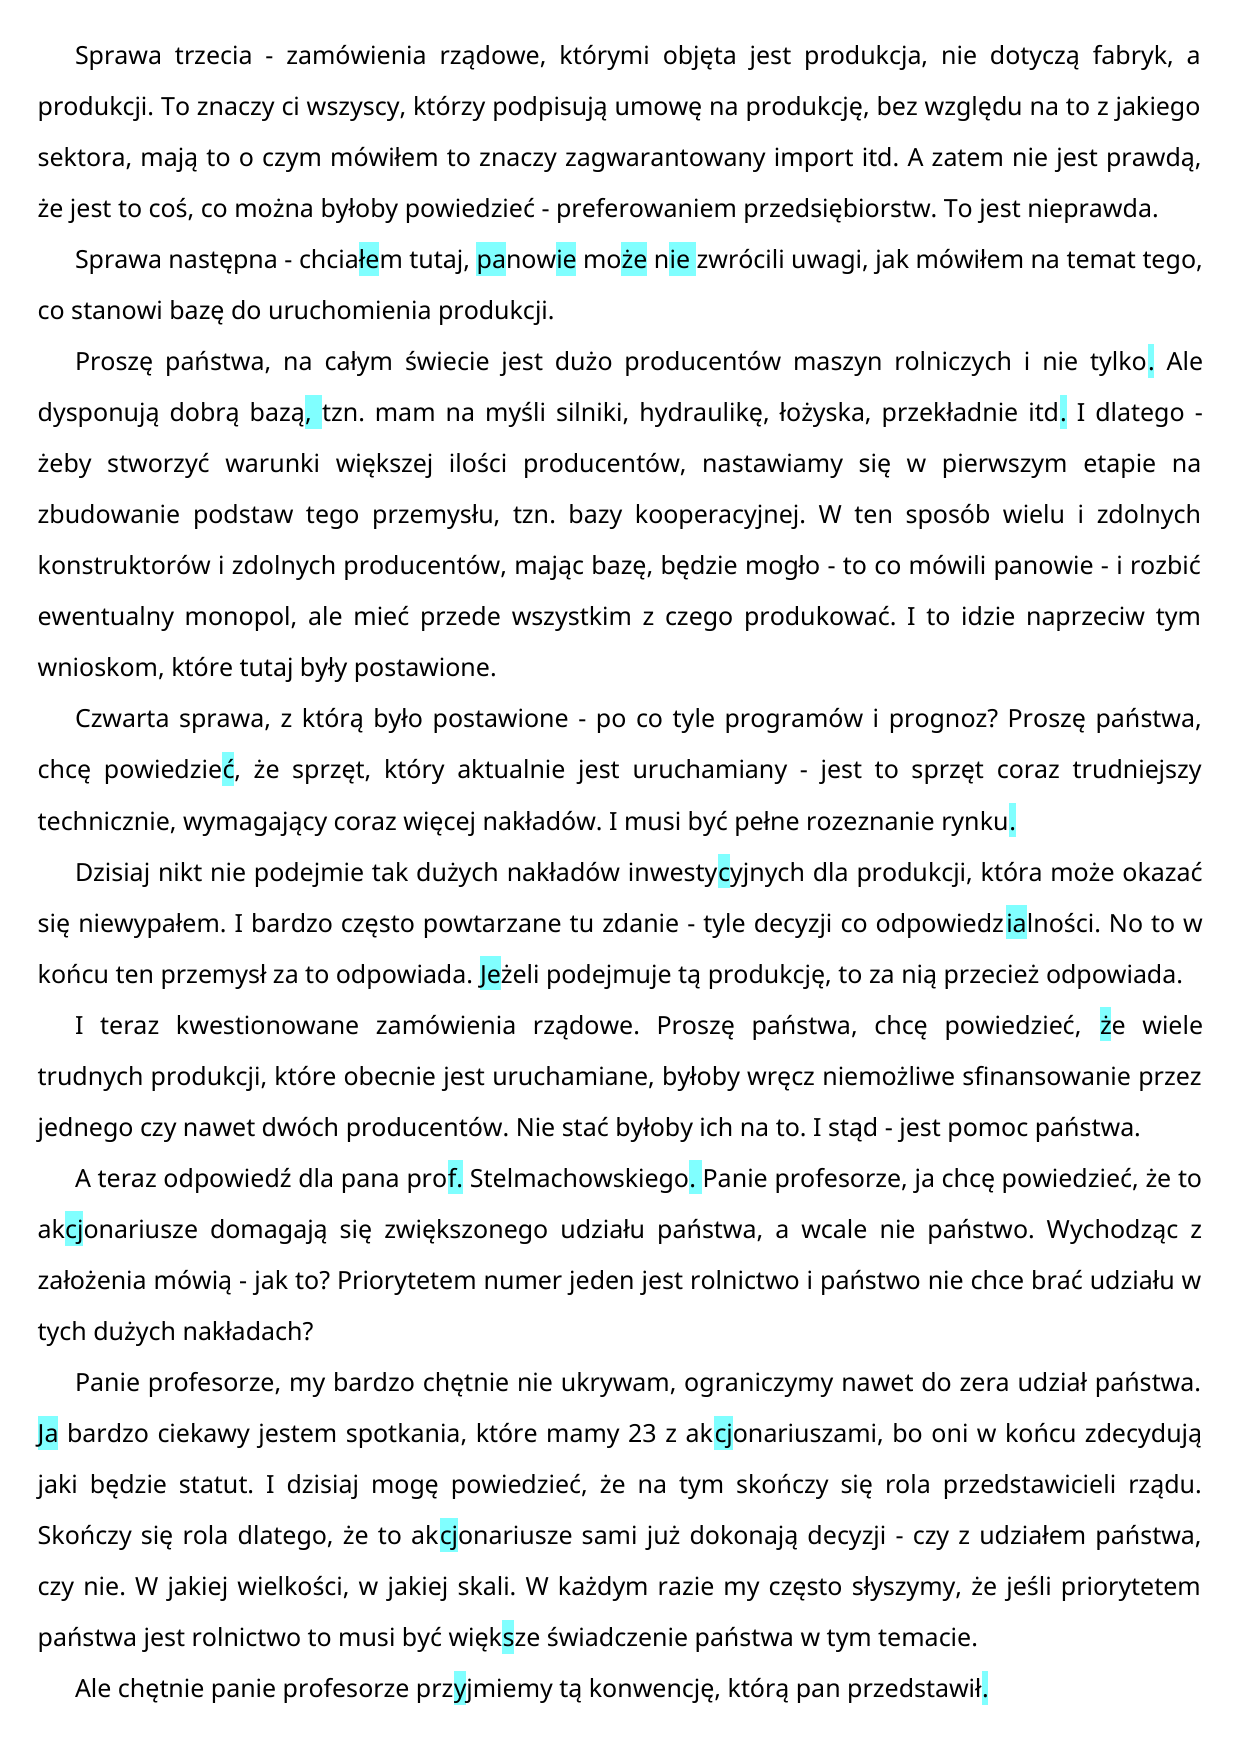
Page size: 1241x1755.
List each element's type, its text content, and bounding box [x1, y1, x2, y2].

text I teraz kwestionowane zamówienia rządowe. Proszę państwa, chcę powiedzieć, że wiele trudnych produkcji, które obecnie jest uruchamiane, byłoby wręcz niemożliwe sfinansowanie przez jednego czy nawet dwóch producentów. Nie stać byłoby ich na to. I stąd - jest pomoc państwa. [37, 1007, 1203, 1143]
text Proszę państwa, na całym świecie jest dużo producentów maszyn rolniczych i nie tylko. Ale dysponują dobrą bazą, tzn. mam na myśli silniki, hydraulikę, łożyska, przekładnie itd. I dlatego - żeby stworzyć warunki większej ilości producentów, nastawiamy się w pierwszym etapie na zbudowanie podstaw tego przemysłu, tzn. bazy kooperacyjnej. W ten sposób wielu i zdolnych konstruktorów i zdolnych producentów, mając bazę, będzie mogło - to co mówili panowie - i rozbić ewentualny monopol, ale mieć przede wszystkim z czego produkować. I to idzie naprzeciw tym wnioskom, które tutaj były postawione. [37, 344, 1203, 684]
text Panie profesorze, my bardzo chętnie nie ukrywam, ograniczymy nawet do zera udział państwa. Ja bardzo ciekawy jestem spotkania, które mamy 23 z akcjonariuszami, bo oni w końcu zdecydują jaki będzie statut. I dzisiaj mogę powiedzieć, że na tym skończy się rola przedstawicieli rządu. Skończy się rola dlatego, że to akcjonariusze sami już dokonają decyzji - czy z udziałem państwa, czy nie. W jakiej wielkości, w jakiej skali. W każdym razie my często słyszymy, że jeśli priorytetem państwa jest rolnictwo to musi być większe świadczenie państwa w tym temacie. [37, 1364, 1203, 1654]
text Sprawa następna - chciałem tutaj, panowie może nie zwrócili uwagi, jak mówiłem na temat tego, co stanowi bazę do uruchomienia produkcji. [37, 242, 1203, 327]
text Ale chętnie panie profesorze przyjmiemy tą konwencję, którą pan przedstawił. [37, 1671, 1203, 1705]
text Dzisiaj nikt nie podejmie tak dużych nakładów inwestycyjnych dla produkcji, która może okazać się niewypałem. I bardzo często powtarzane tu zdanie - tyle decyzji co odpowiedzialności. No to w końcu ten przemysł za to odpowiada. Jeżeli podejmuje tą produkcję, to za nią przecież odpowiada. [37, 854, 1203, 990]
text Sprawa trzecia - zamówienia rządowe, którymi objęta jest produkcja, nie dotyczą fabryk, a produkcji. To znaczy ci wszyscy, którzy podpisują umowę na produkcję, bez względu na to z jakiego sektora, mają to o czym mówiłem to znaczy zagwarantowany import itd. A zatem nie jest prawdą, że jest to coś, co można byłoby powiedzieć - preferowaniem przedsiębiorstw. To jest nieprawda. [37, 37, 1203, 225]
text A teraz odpowiedź dla pana prof. Stelmachowskiego. Panie profesorze, ja chcę powiedzieć, że to akcjonariusze domagają się zwiększonego udziału państwa, a wcale nie państwo. Wychodząc z założenia mówią - jak to? Priorytetem numer jeden jest rolnictwo i państwo nie chce brać udziału w tych dużych nakładach? [37, 1160, 1203, 1348]
text Czwarta sprawa, z którą było postawione - po co tyle programów i prognoz? Proszę państwa, chcę powiedzieć, że sprzęt, który aktualnie jest uruchamiany - jest to sprzęt coraz trudniejszy technicznie, wymagający coraz więcej nakładów. I musi być pełne rozeznanie rynku. [37, 701, 1203, 837]
